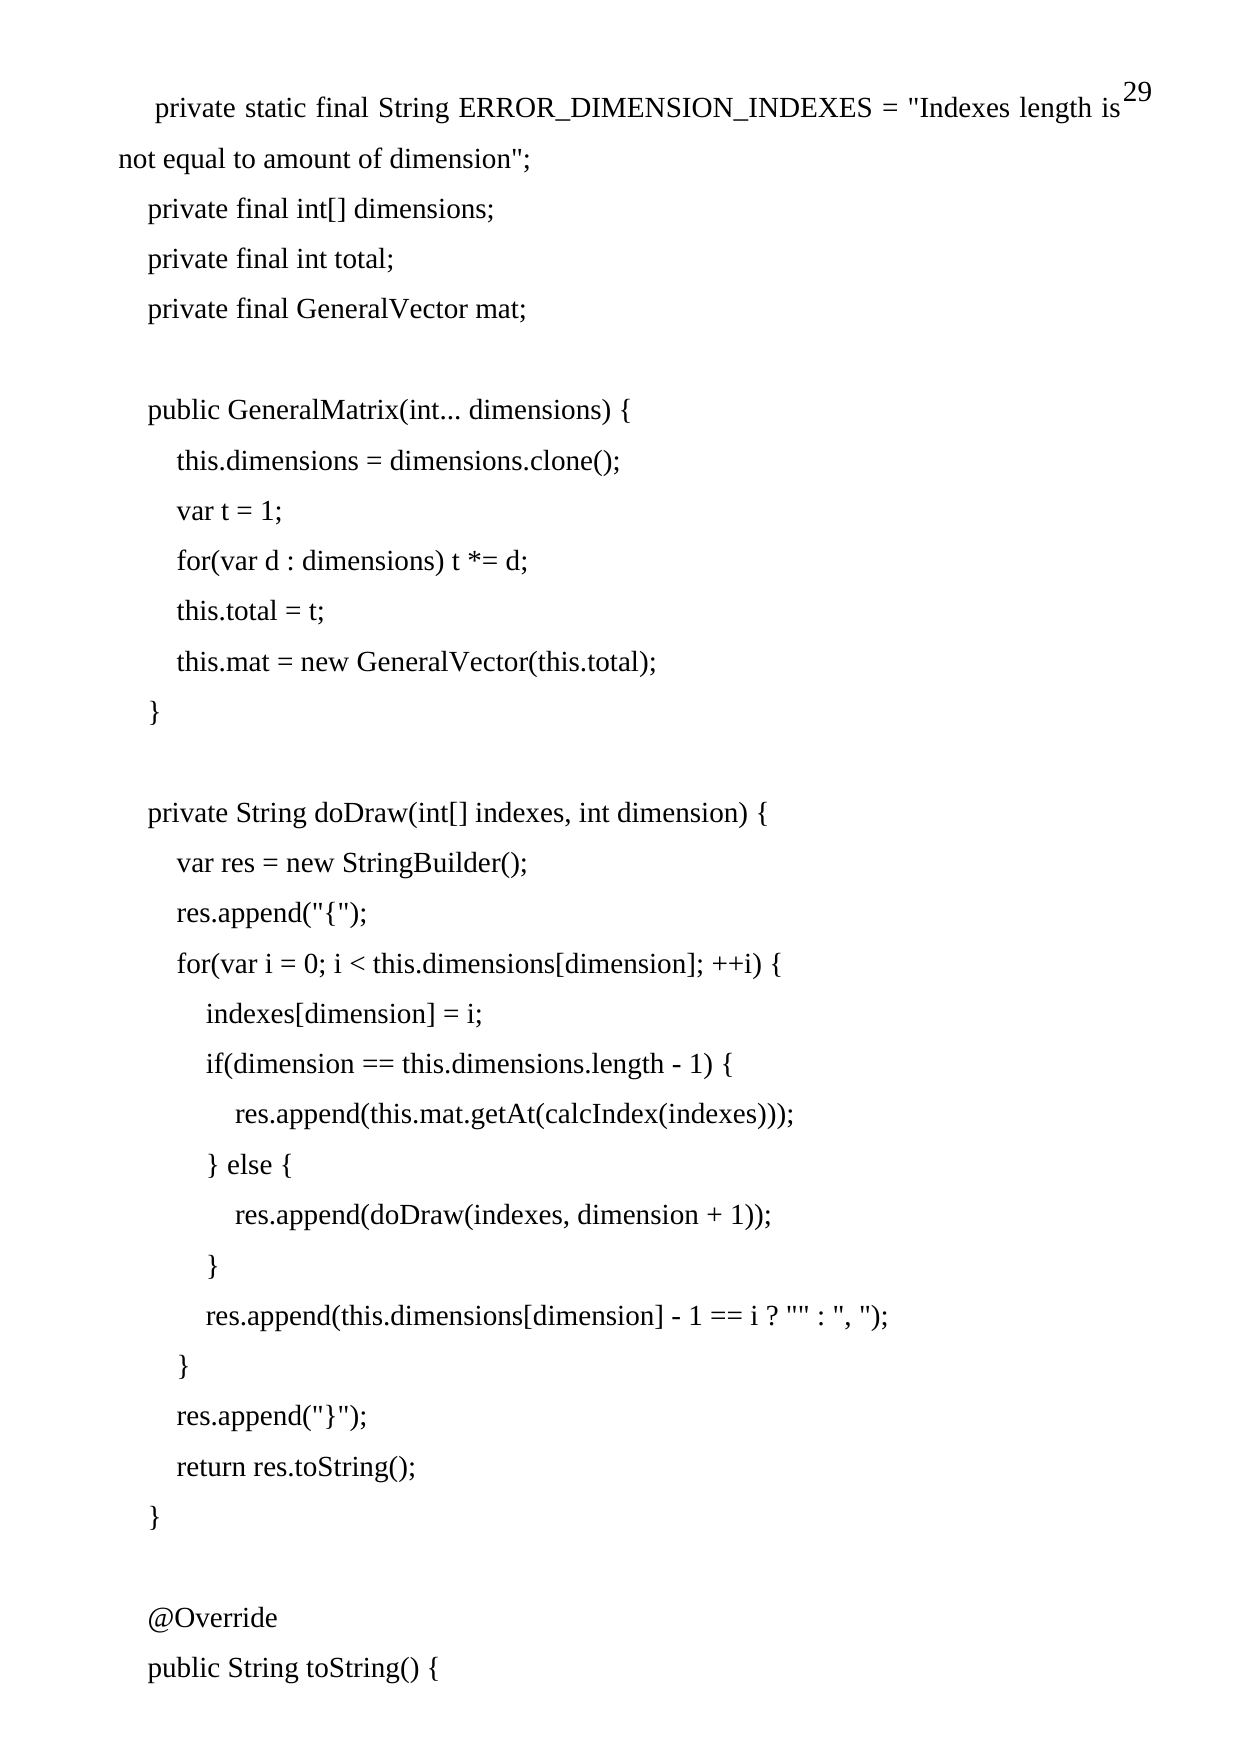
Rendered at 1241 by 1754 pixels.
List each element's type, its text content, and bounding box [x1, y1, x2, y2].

text private final int[] dimensions; [118, 191, 1122, 224]
text } [118, 1248, 1122, 1281]
text res.append("}"); [118, 1398, 1122, 1432]
text this.mat = new GeneralVector(this.total); [118, 644, 1122, 677]
text @Override [118, 1600, 1122, 1633]
text return res.toString(); [118, 1449, 1122, 1482]
text public String toString() { [118, 1650, 1122, 1684]
text var res = new StringBuilder(); [118, 845, 1122, 879]
text public GeneralMatrix(int... dimensions) { [118, 392, 1122, 426]
text if(dimension == this.dimensions.length - 1) { [118, 1046, 1122, 1080]
text indexes[dimension] = i; [118, 996, 1122, 1029]
text } [118, 694, 1122, 728]
text private final GeneralVector mat; [118, 292, 1122, 325]
text res.append(doDraw(indexes, dimension + 1)); [118, 1197, 1122, 1231]
text } else { [118, 1147, 1122, 1181]
text for(var i = 0; i < this.dimensions[dimension]; ++i) { [118, 946, 1122, 979]
text var t = 1; [118, 493, 1122, 526]
text } [118, 1499, 1122, 1533]
text res.append("{"); [118, 895, 1122, 929]
text for(var d : dimensions) t *= d; [118, 543, 1122, 577]
text private final int total; [118, 241, 1122, 275]
text private String doDraw(int[] indexes, int dimension) { [118, 795, 1122, 828]
text private static final String ERROR_DIMENSION_INDEXES = "Indexes length is not equal to amount of dimension"; [118, 90, 1122, 174]
text this.dimensions = dimensions.clone(); [118, 443, 1122, 476]
text res.append(this.dimensions[dimension] - 1 == i ? "" : ", "); [118, 1298, 1122, 1331]
text res.append(this.mat.getAt(calcIndex(indexes))); [118, 1097, 1122, 1130]
text } [118, 1348, 1122, 1382]
text this.total = t; [118, 593, 1122, 627]
